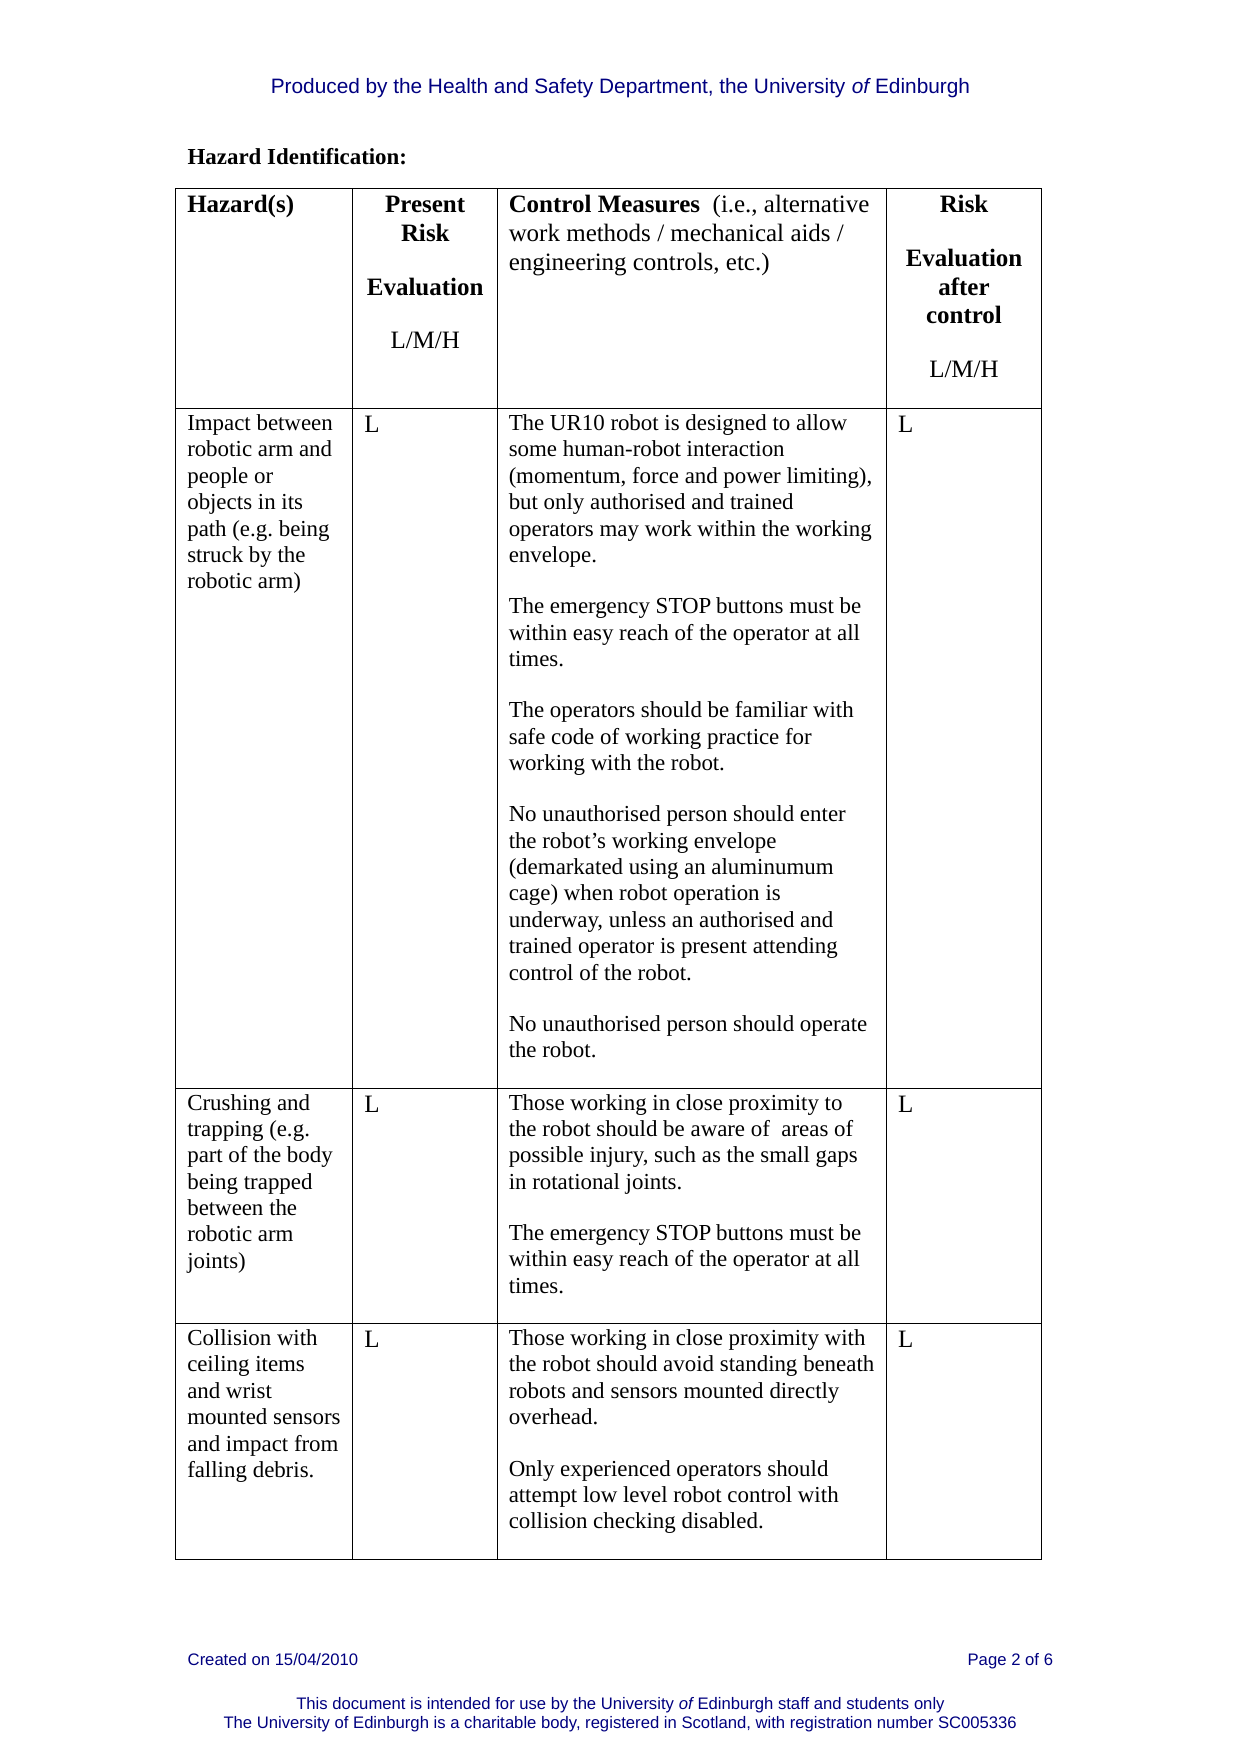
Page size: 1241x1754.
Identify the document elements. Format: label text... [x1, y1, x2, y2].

table_cell L [353, 409, 497, 1088]
table_header Control Measures (i.e., alternative work methods / mechanical aids / engineering controls, etc.) [498, 189, 886, 408]
table_cell Those working in close proximity with the robot should avoid standing beneath robots and sensors mounted directly overhead. Only experienced operators should attempt low level robot control with collision checking disabled. [498, 1324, 886, 1559]
table_cell Collision with ceiling items and wrist mounted sensors and impact from falling debris. [176, 1324, 352, 1559]
table_cell The UR10 robot is designed to allow some human-robot interaction (momentum, force and power limiting), but only authorised and trained operators may work within the working envelope. The emergency STOP buttons must be within easy reach of the operator at all times. The operators should be familiar with safe code of working practice for working with the robot. No unauthorised person should enter the robot’s working envelope (demarkated using an aluminumum cage) when robot operation is underway, unless an authorised and trained operator is present attending control of the robot. No unauthorised person should operate the robot. [498, 409, 886, 1088]
table_cell L [887, 1324, 1041, 1559]
text Hazard Identification: [187, 143, 1073, 169]
table_header Risk Evaluation after control L/M/H [887, 189, 1041, 408]
table_header Hazard(s) [176, 189, 352, 408]
table_cell Crushing and trapping (e.g. part of the body being trapped between the robotic arm joints) [176, 1089, 352, 1323]
table_cell L [887, 409, 1041, 1088]
table_cell Impact between robotic arm and people or objects in its path (e.g. being struck by the robotic arm) [176, 409, 352, 1088]
table_cell L [887, 1089, 1041, 1323]
table_cell L [353, 1089, 497, 1323]
table_cell L [353, 1324, 497, 1559]
table_cell Those working in close proximity to the robot should be aware of areas of possible injury, such as the small gaps in rotational joints. The emergency STOP buttons must be within easy reach of the operator at all times. [498, 1089, 886, 1323]
table_header Present Risk Evaluation L/M/H [353, 189, 497, 408]
